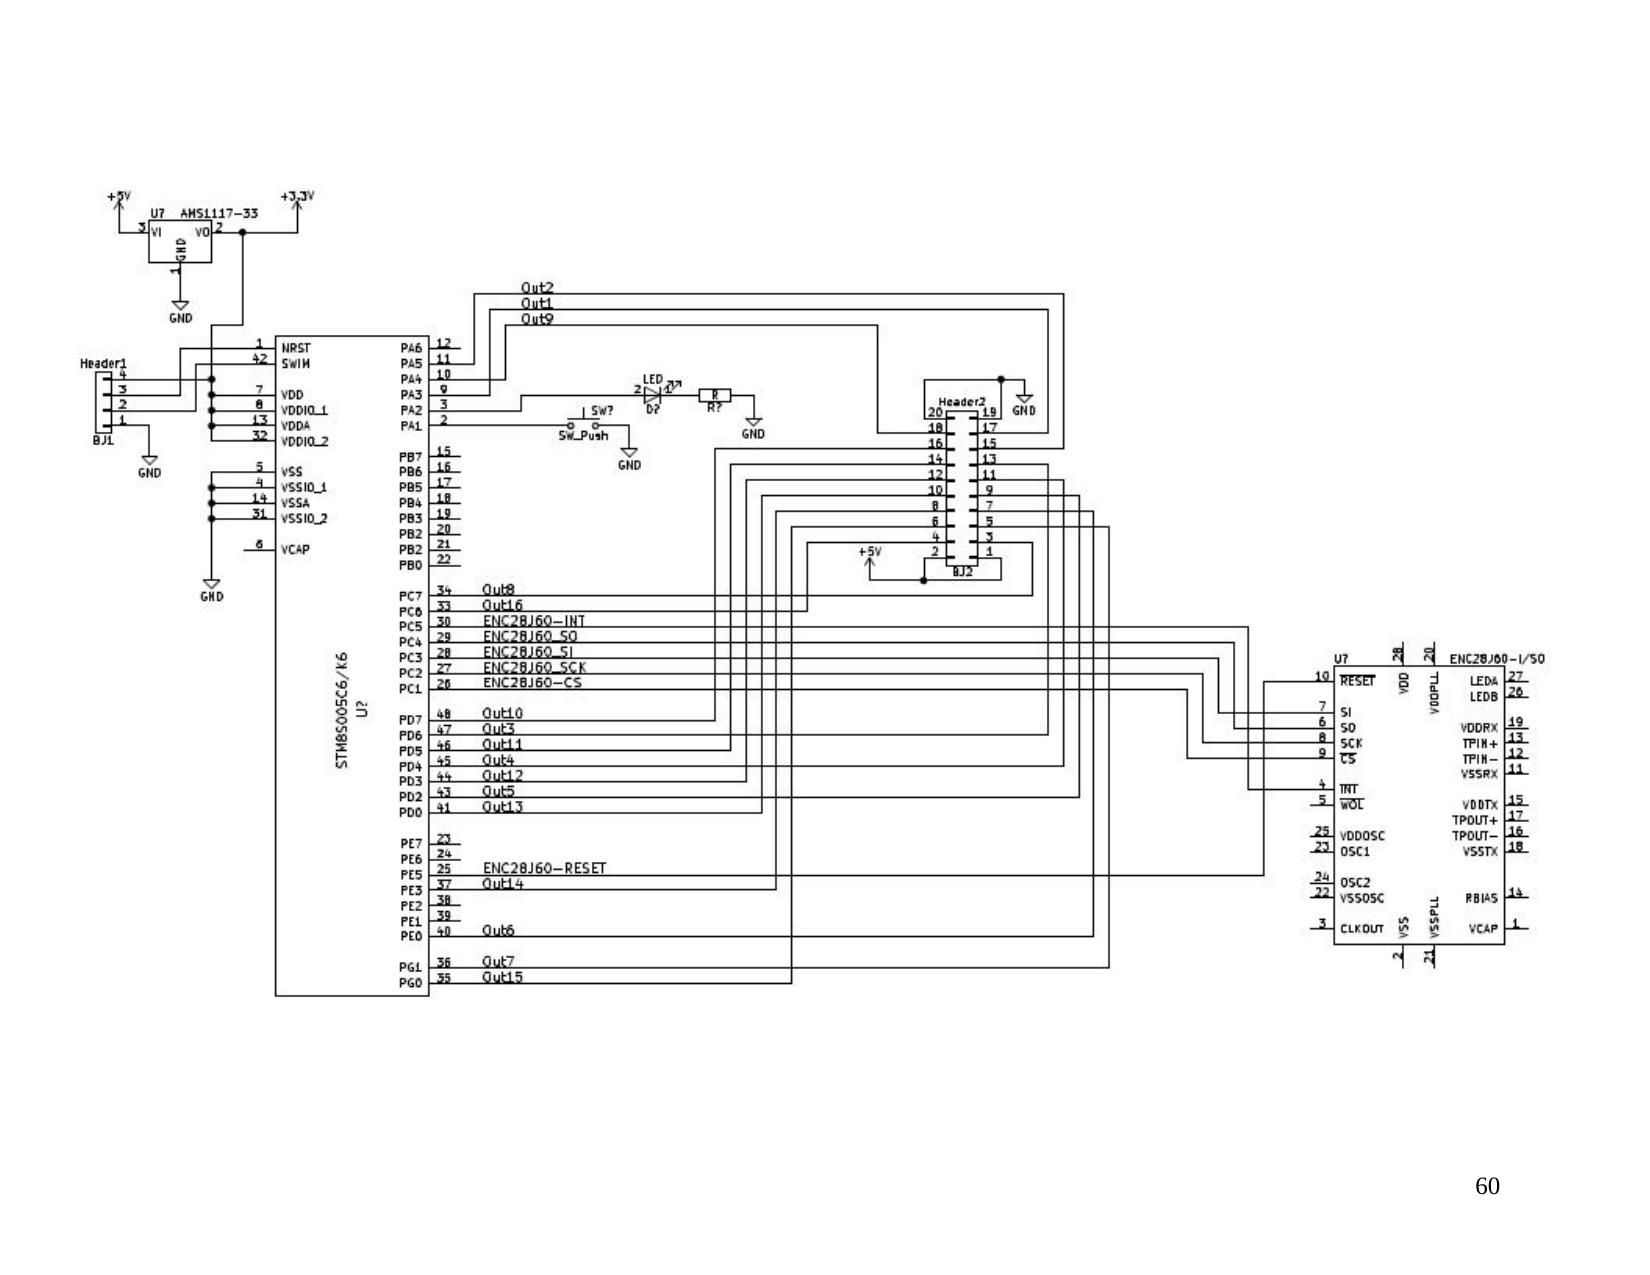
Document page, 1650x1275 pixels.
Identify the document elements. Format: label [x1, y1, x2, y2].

picture [75, 187, 1551, 1008]
